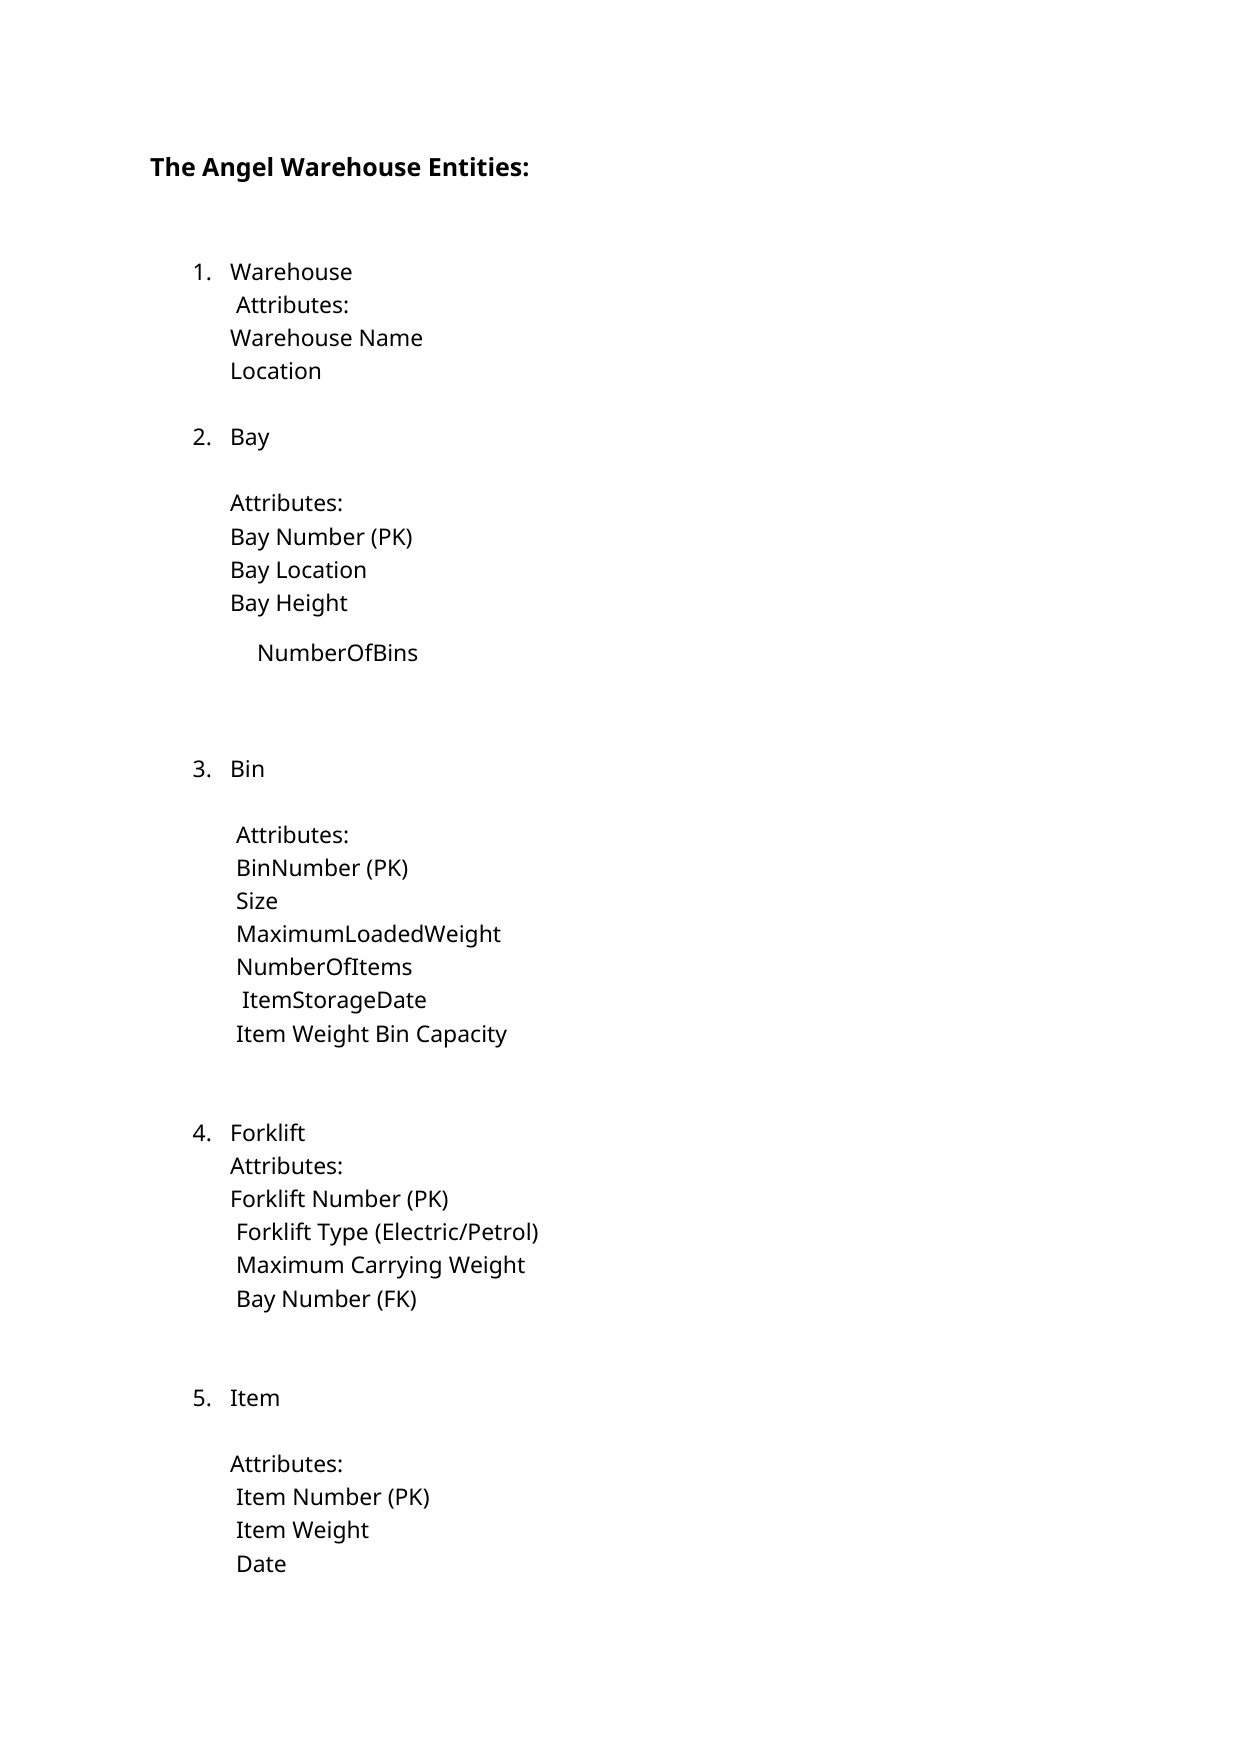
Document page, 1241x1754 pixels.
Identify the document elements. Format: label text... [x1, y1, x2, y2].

list Warehouse Name [230, 322, 1090, 353]
list Bay Height [230, 587, 1090, 618]
list Attributes: [230, 1150, 1090, 1181]
list Attributes: [230, 288, 1090, 320]
list Item Weight [230, 1514, 1090, 1546]
list Size [230, 885, 1090, 916]
list Bay Number (FK) [230, 1282, 1090, 1314]
list Attributes: [230, 487, 1090, 518]
list Bin [192, 752, 1090, 784]
list Location [230, 355, 1090, 386]
list Item Weight Bin Capacity [230, 1017, 1090, 1049]
list Warehouse [192, 255, 1090, 287]
list BinNumber (PK) [230, 852, 1090, 883]
text The Angel Warehouse Entities: [150, 150, 1090, 184]
list Attributes: [230, 819, 1090, 850]
list Forklift [192, 1117, 1090, 1148]
list Forklift Type (Electric/Petrol) [230, 1216, 1090, 1247]
list MaximumLoadedWeight [230, 918, 1090, 949]
list Item [192, 1382, 1090, 1413]
text NumberOfBins [150, 636, 1090, 668]
list Item Number (PK) [230, 1481, 1090, 1512]
list Forklift Number (PK) [230, 1183, 1090, 1214]
list Date [230, 1547, 1090, 1579]
list Maximum Carrying Weight [230, 1249, 1090, 1281]
list NumberOfItems [230, 951, 1090, 982]
list ItemStorageDate [230, 984, 1090, 1016]
list Bay [192, 421, 1090, 452]
list Bay Number (PK) [230, 520, 1090, 552]
list Attributes: [230, 1448, 1090, 1479]
list Bay Location [230, 553, 1090, 585]
